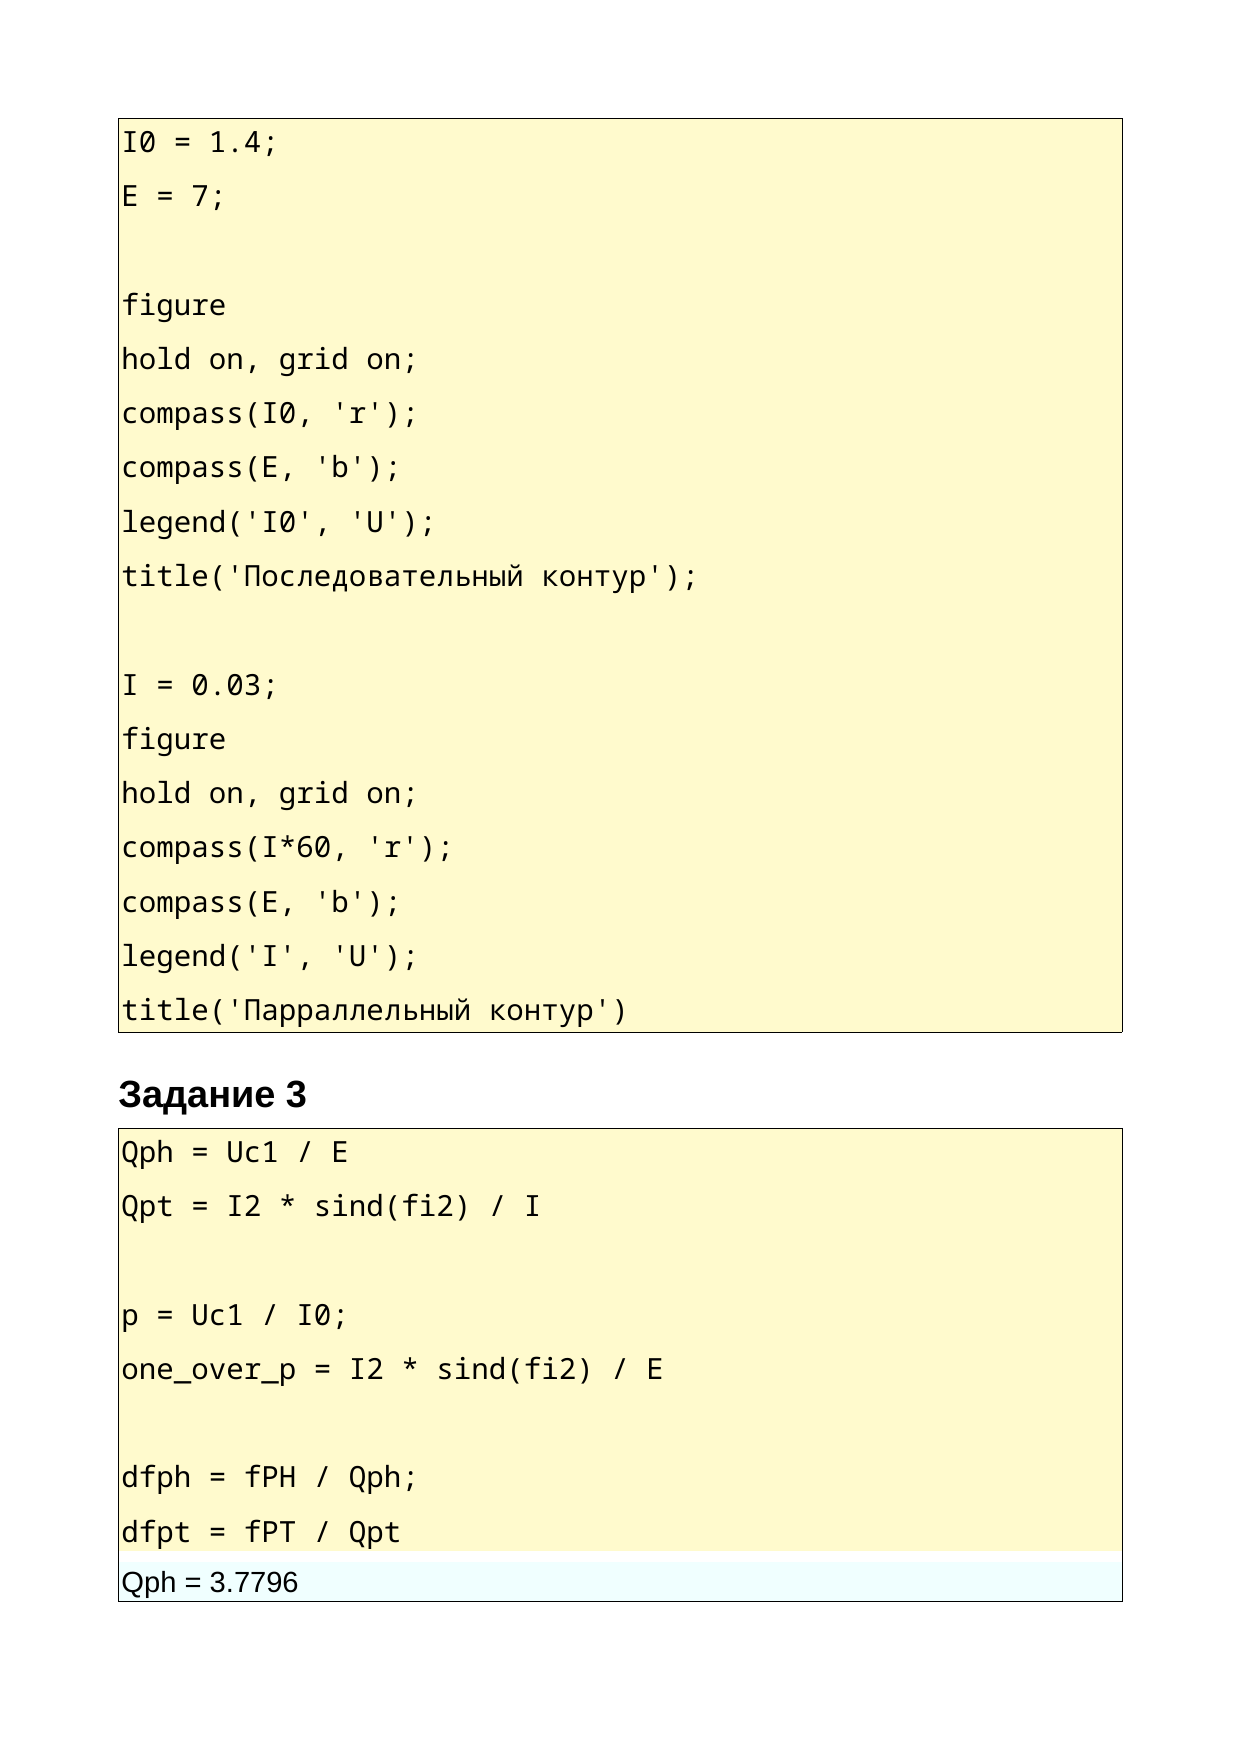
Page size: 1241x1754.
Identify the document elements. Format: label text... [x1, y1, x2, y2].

text E = 7; [119, 172, 1122, 215]
text dfph = fPH / Qph; [119, 1453, 1122, 1496]
text Qph = Uc1 / E [119, 1129, 1122, 1171]
text dfpt = fPT / Qpt [119, 1508, 1122, 1551]
text hold on, grid on; [119, 335, 1122, 378]
text hold on, grid on; [119, 769, 1122, 812]
text p = Uc1 / I0; [119, 1291, 1122, 1333]
text legend('I', 'U'); [119, 932, 1122, 975]
text title('Последовательный контур'); [119, 552, 1122, 595]
subtitle Задание 3 [118, 1072, 1122, 1115]
text legend('I0', 'U'); [119, 498, 1122, 541]
text compass(E, 'b'); [119, 878, 1122, 921]
text one_over_p = I2 * sind(fi2) / E [119, 1345, 1122, 1388]
text figure [119, 281, 1122, 324]
text compass(E, 'b'); [119, 444, 1122, 486]
text compass(I*60, 'r'); [119, 824, 1122, 866]
text compass(I0, 'r'); [119, 389, 1122, 432]
text figure [119, 715, 1122, 758]
text Qpt = I2 * sind(fi2) / I [119, 1182, 1122, 1225]
text I0 = 1.4; [119, 119, 1122, 161]
text I = 0.03; [119, 661, 1122, 703]
text Qph = 3.7796 [119, 1562, 1122, 1601]
text title('Парраллельный контур') [119, 986, 1122, 1032]
